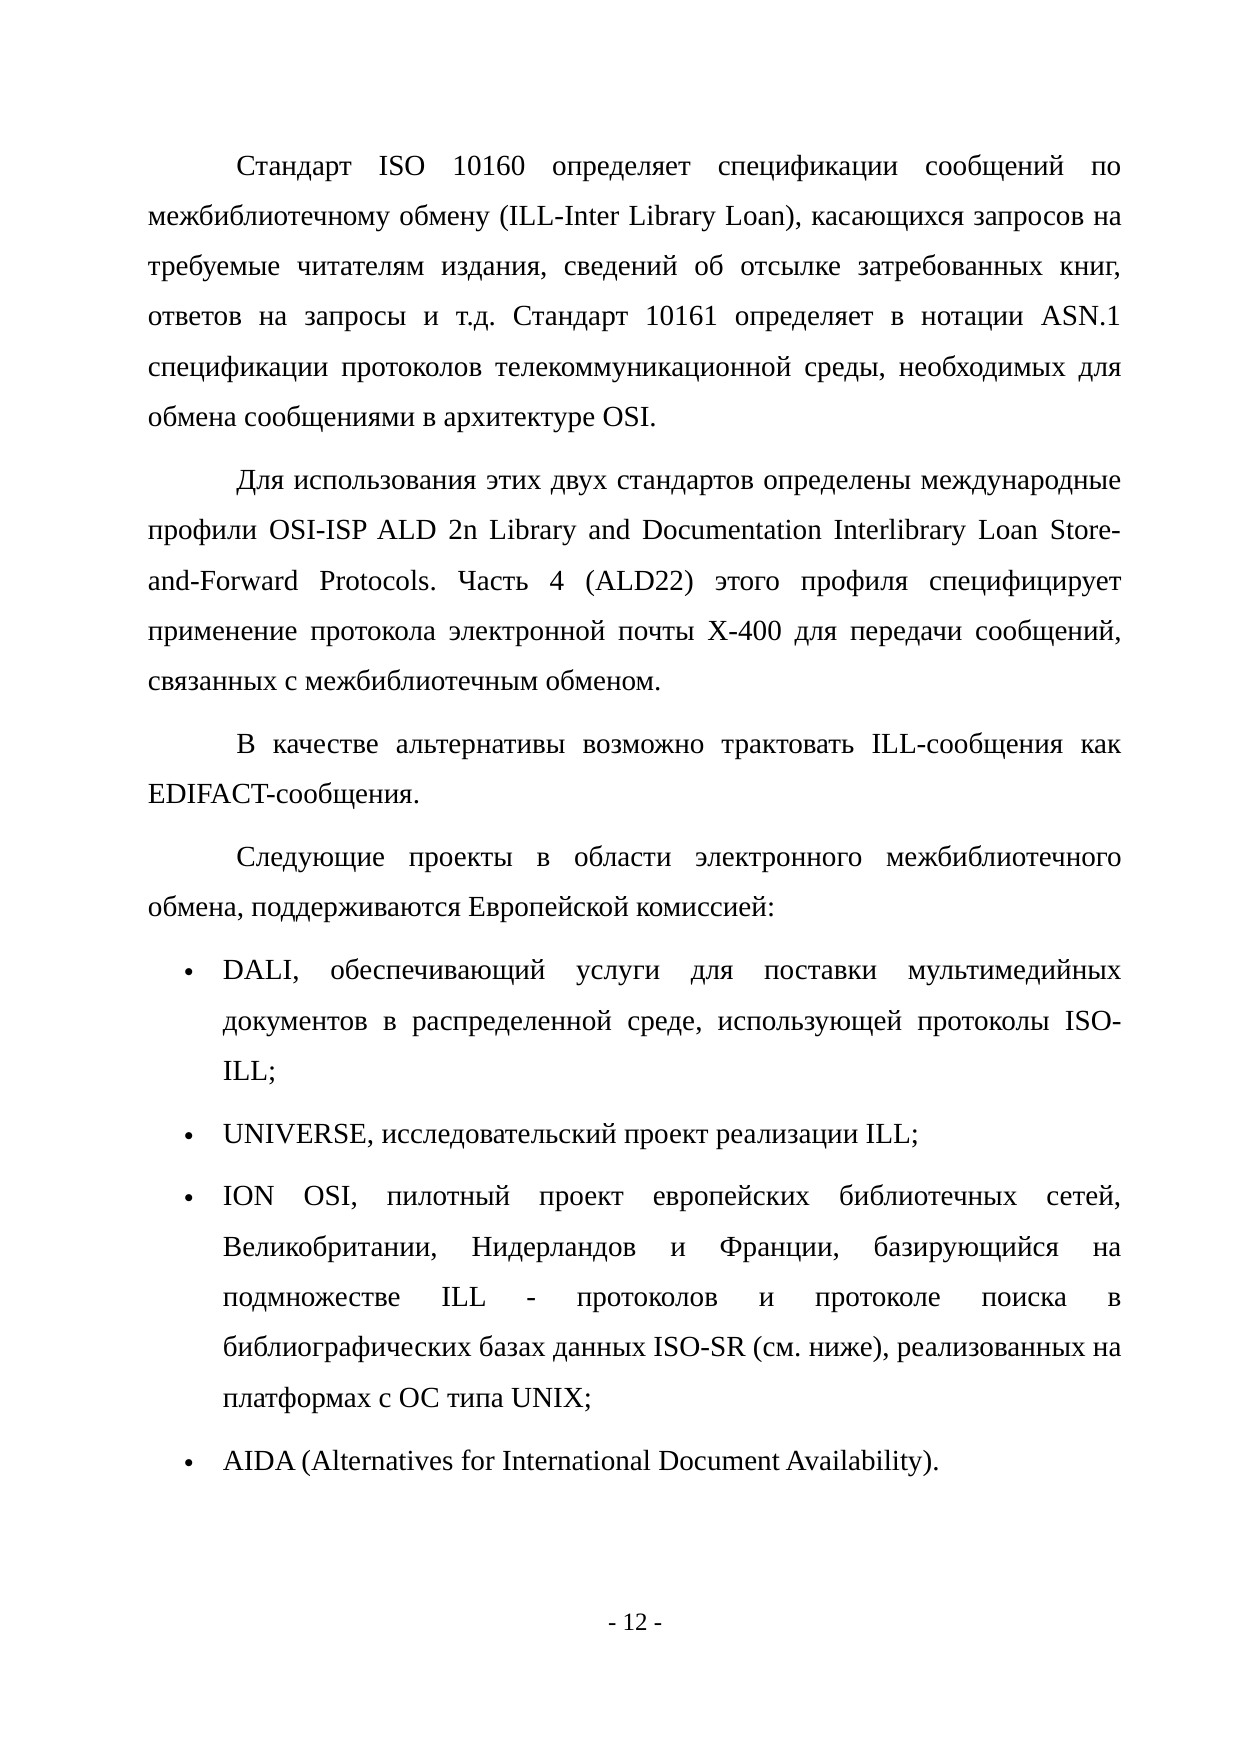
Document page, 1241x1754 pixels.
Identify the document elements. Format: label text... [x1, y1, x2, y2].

list ION OSI, пилотный проект европейских библиотечных сетей, Великобритании, Нидерландов и Франции, базирующийся на подмножестве ILL - протоколов и протоколе поиска в библиографических базах данных ISO-SR (см. ниже), реализованных на платформах с ОС типа UNIX; [185, 1178, 1122, 1413]
text Для использования этих двух стандартов определены международные профили OSI-ISP ALD 2n Library and Documentation Interlibrary Loan Store-and-Forward Protocols. Часть 4 (ALD22) этого профиля специфицирует применение протокола электронной почты X-400 для передачи сообщений, связанных с межбиблиотечным обменом. [148, 462, 1122, 697]
list UNIVERSE, исследовательский проект реализации ILL; [185, 1116, 1122, 1149]
list DALI, обеспечивающий услуги для поставки мультимедийных документов в распределенной среде, использующей протоколы ISO-ILL; [185, 952, 1122, 1086]
list AIDA (Alternatives for International Document Availability). [185, 1443, 1122, 1476]
text В качестве альтернативы возможно трактовать ILL-сообщения как EDIFACT-сообщения. [148, 726, 1122, 810]
text Следующие проекты в области электронного межбиблиотечного обмена, поддерживаются Европейской комиссией: [148, 839, 1122, 923]
text Стандарт ISO 10160 определяет спецификации сообщений по межбиблиотечному обмену (ILL-Inter Library Loan), касающихся запросов на требуемые читателям издания, сведений об отсылке затребованных книг, ответов на запросы и т.д. Стандарт 10161 определяет в нотации ASN.1 спецификации протоколов телекоммуникационной среды, необходимых для обмена сообщениями в архитектуре OSI. [148, 148, 1122, 433]
